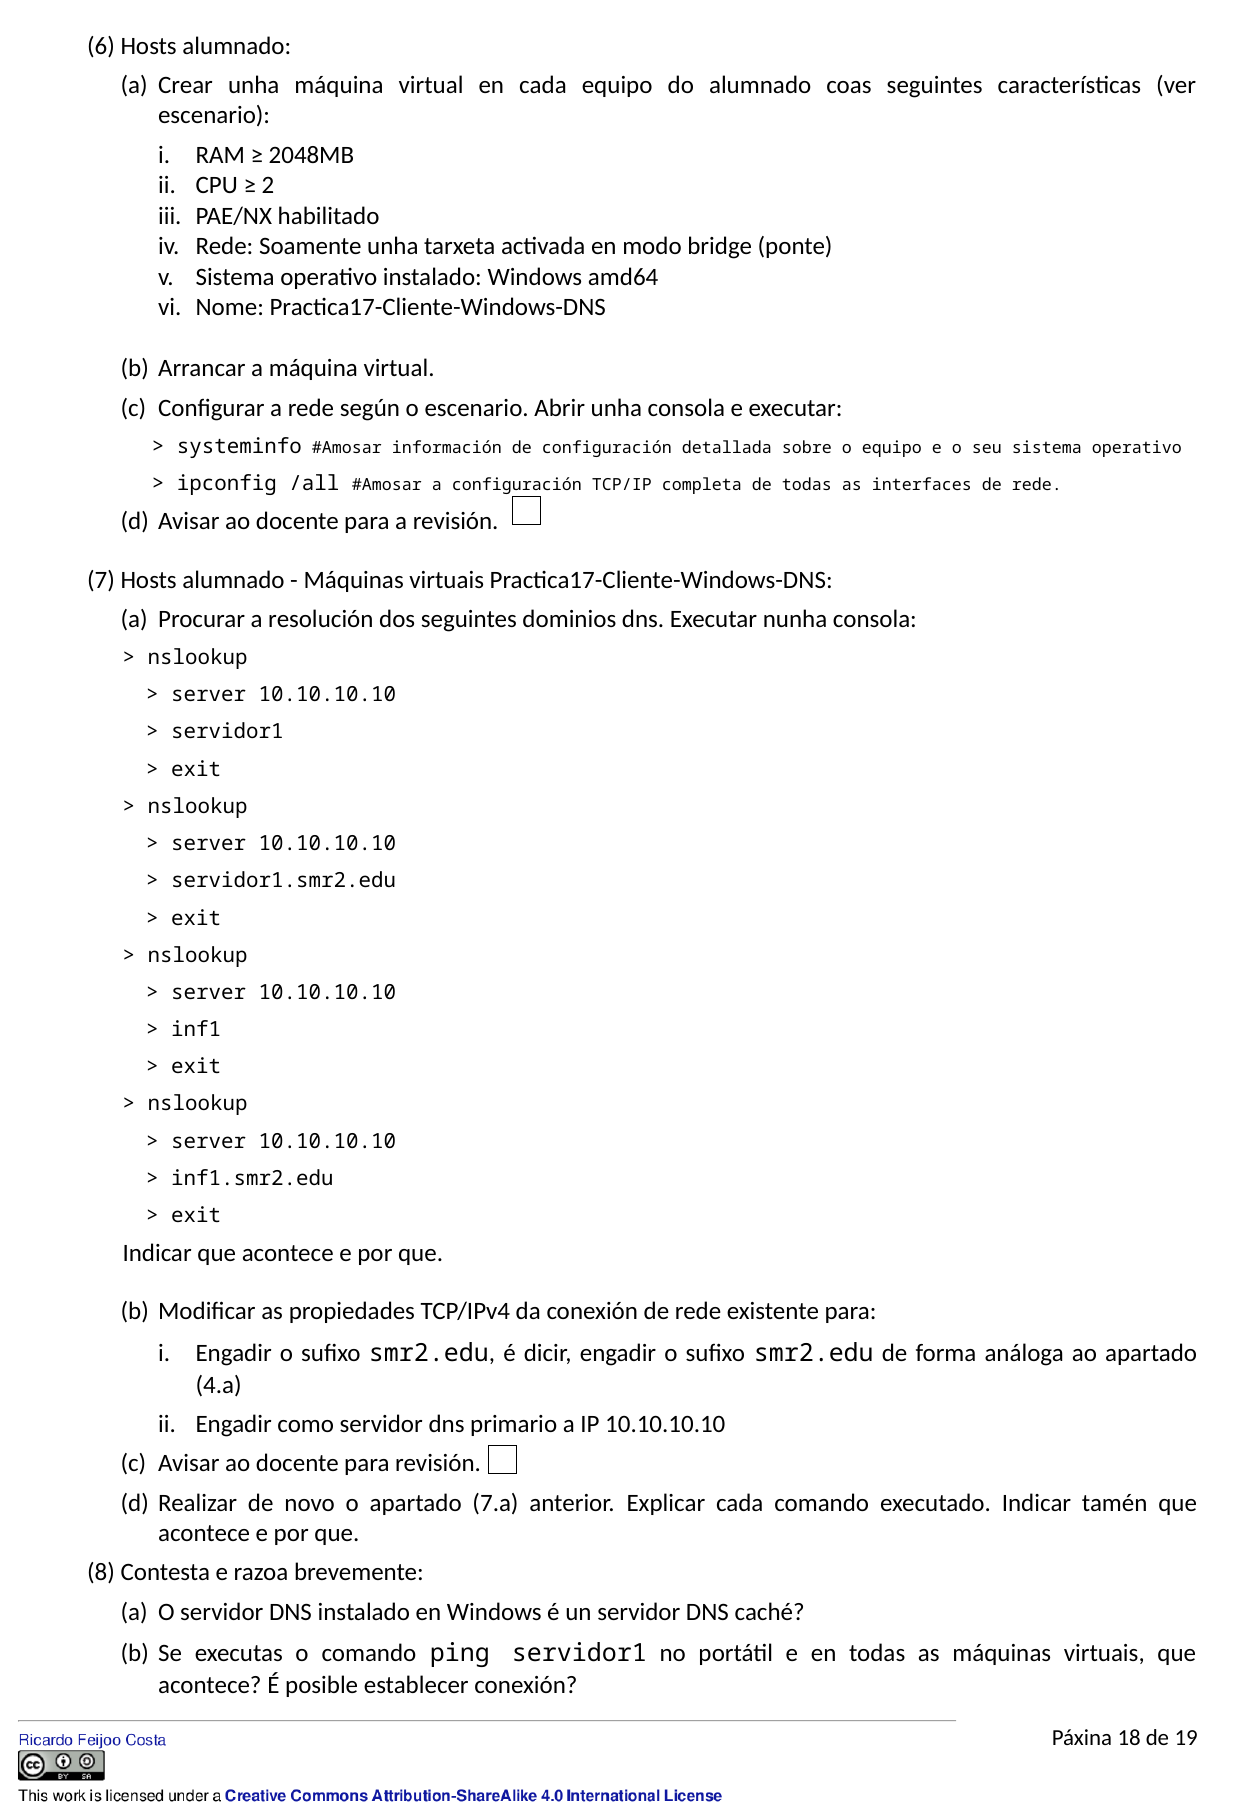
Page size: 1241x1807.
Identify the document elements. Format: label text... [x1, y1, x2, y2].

list > server 10.10.10.10 [146, 977, 1197, 1005]
list Crear unha máquina virtual en cada equipo do alumnado coas seguintes características (ver escenario): [120, 69, 1197, 130]
list (8) Contesta e razoa brevemente: [51, 1556, 1197, 1587]
list > inf1.smr2.edu [146, 1163, 1197, 1191]
list > exit [146, 1200, 1197, 1228]
list Avisar ao docente para revisión. [120, 1447, 1197, 1478]
list > exit [146, 754, 1197, 782]
list Rede: Soamente unha tarxeta activada en modo bridge (ponte) [158, 231, 1197, 261]
list > exit [146, 903, 1197, 931]
list Arrancar a máquina virtual. [120, 353, 1197, 383]
list Indicar que acontece e por que. [122, 1237, 1197, 1268]
list Engadir como servidor dns primario a IP 10.10.10.10 [158, 1408, 1197, 1439]
list > nslookup [122, 791, 1197, 819]
list Procurar a resolución dos seguintes dominios dns. Executar nunha consola: [120, 603, 1197, 633]
list > servidor1 [146, 717, 1197, 745]
list > server 10.10.10.10 [146, 679, 1197, 708]
list Realizar de novo o apartado (7.a) anterior. Explicar cada comando executado. Indicar tamén que acontece e por que. [120, 1487, 1197, 1548]
list Avisar ao docente para a revisión. [120, 506, 1197, 536]
list > systeminfo #Amosar información de configuración detallada sobre o equipo e o seu sistema operativo [116, 431, 1197, 459]
list Engadir o sufixo smr2.edu, é dicir, engadir o sufixo smr2.edu de forma análoga ao apartado (4.a) [158, 1335, 1197, 1399]
list > server 10.10.10.10 [146, 828, 1197, 857]
list CPU ≥ 2 [158, 169, 1197, 200]
list O servidor DNS instalado en Windows é un servidor DNS caché? [120, 1596, 1197, 1626]
list > server 10.10.10.10 [146, 1126, 1197, 1154]
list Se executas o comando ping servidor1 no portátil e en todas as máquinas virtuais, que acontece? É posible establecer conexión? [120, 1635, 1197, 1699]
list Nome: Practica17-Cliente-Windows-DNS [158, 292, 1197, 322]
list > servidor1.smr2.edu [146, 865, 1197, 894]
picture [8, 1715, 957, 1806]
list (6) Hosts alumnado: [51, 30, 1197, 60]
list > ipconfig /all #Amosar a configuración TCP/IP completa de todas as interfaces de rede. [116, 468, 1197, 497]
list > nslookup [122, 1088, 1197, 1117]
list PAE/NX habilitado [158, 200, 1197, 231]
list Sistema operativo instalado: Windows amd64 [158, 261, 1197, 292]
list Modificar as propiedades TCP/IPv4 da conexión de rede existente para: [120, 1296, 1197, 1326]
list > inf1 [146, 1014, 1197, 1043]
list RAM ≥ 2048MB [158, 139, 1197, 169]
list > nslookup [122, 642, 1197, 671]
list (7) Hosts alumnado - Máquinas virtuais Practica17-Cliente-Windows-DNS: [51, 564, 1197, 594]
list Configurar a rede según o escenario. Abrir unha consola e executar: [120, 392, 1197, 422]
list > nslookup [122, 940, 1197, 968]
list > exit [146, 1051, 1197, 1080]
